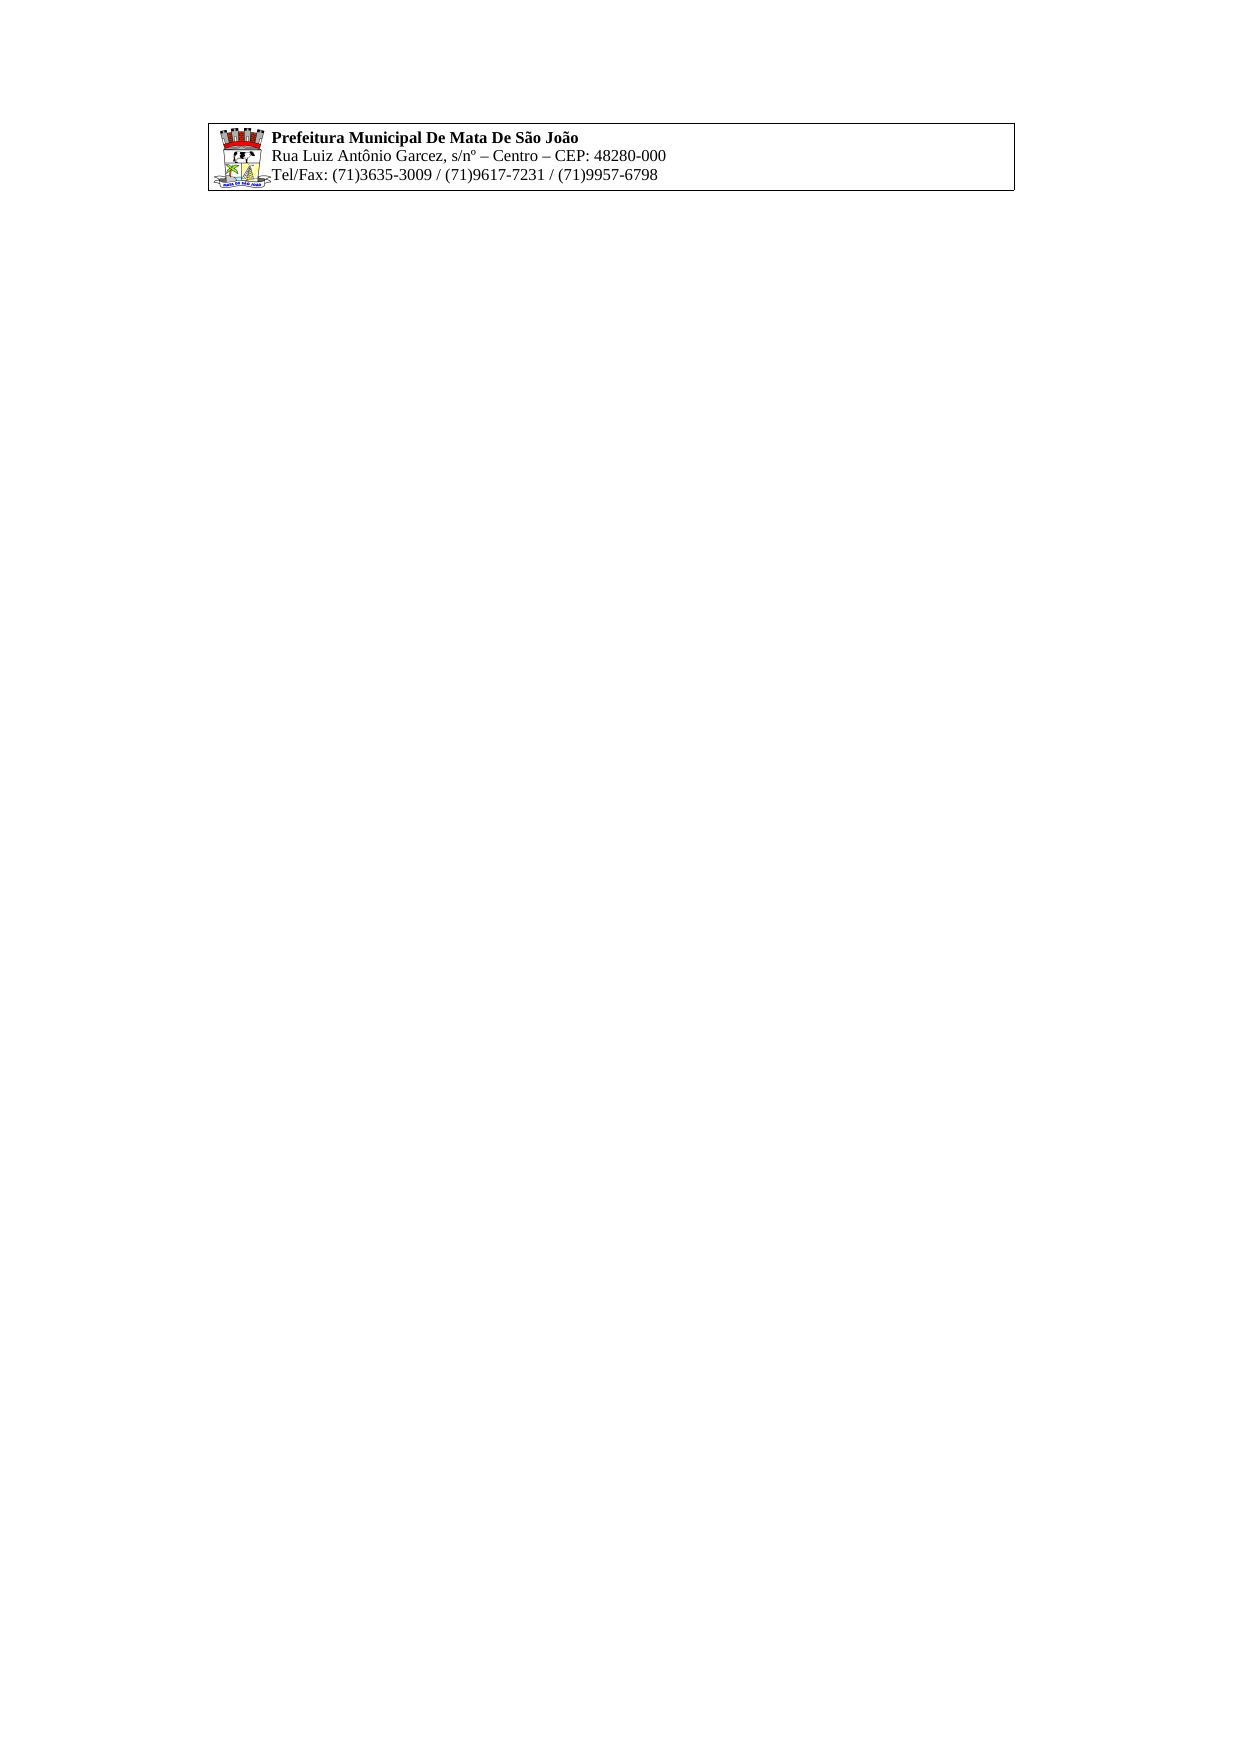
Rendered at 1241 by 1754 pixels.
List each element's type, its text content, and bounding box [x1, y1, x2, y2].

table_header Prefeitura Municipal De Mata De São João Rua Luiz Antônio Garcez, s/nº – Centro – CEP: 48280-000 Tel/Fax: (71)3635-3009 / (71)9617-7231 / (71)9957-6798 [209, 124, 1014, 189]
picture [213, 128, 272, 188]
